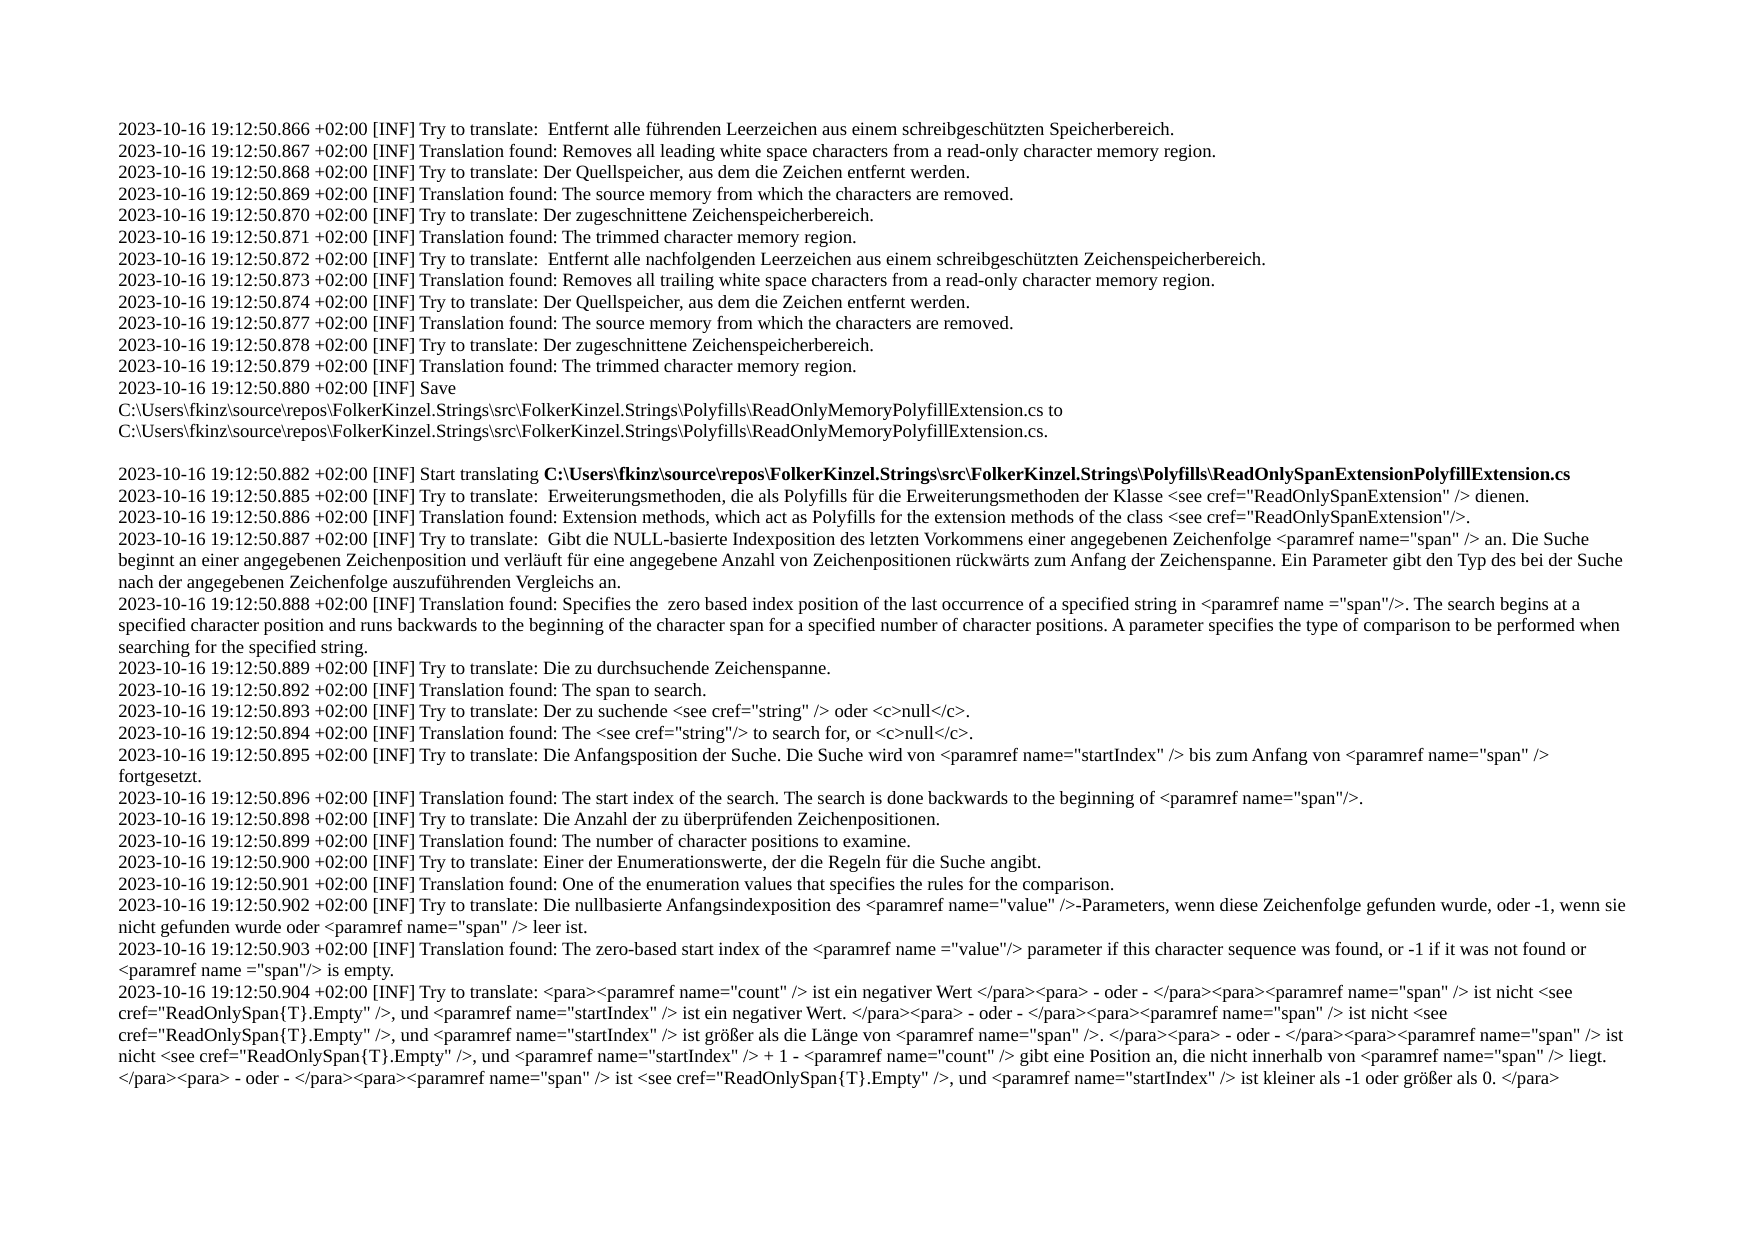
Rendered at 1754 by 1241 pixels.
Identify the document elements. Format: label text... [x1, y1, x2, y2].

text 2023-10-16 19:12:50.878 +02:00 [INF] Try to translate: Der zugeschnittene Zeichenspeicherbereich. [118, 334, 1636, 355]
text 2023-10-16 19:12:50.887 +02:00 [INF] Try to translate: Gibt die NULL-basierte Indexposition des letzten Vorkommens einer angegebenen Zeichenfolge <paramref name="span" /> an. Die Suche beginnt an einer angegebenen Zeichenposition und verläuft für eine angegebene Anzahl von Zeichenpositionen rückwärts zum Anfang der Zeichenspanne. Ein Parameter gibt den Typ des bei der Suche nach der angegebenen Zeichenfolge auszuführenden Vergleichs an. [118, 528, 1636, 592]
text 2023-10-16 19:12:50.877 +02:00 [INF] Translation found: The source memory from which the characters are removed. [118, 312, 1636, 334]
text 2023-10-16 19:12:50.903 +02:00 [INF] Translation found: The zero-based start index of the <paramref name ="value"/> parameter if this character sequence was found, or -1 if it was not found or <paramref name ="span"/> is empty. [118, 937, 1636, 981]
text 2023-10-16 19:12:50.868 +02:00 [INF] Try to translate: Der Quellspeicher, aus dem die Zeichen entfernt werden. [118, 161, 1636, 183]
text 2023-10-16 19:12:50.898 +02:00 [INF] Try to translate: Die Anzahl der zu überprüfenden Zeichenpositionen. [118, 808, 1636, 830]
text 2023-10-16 19:12:50.879 +02:00 [INF] Translation found: The trimmed character memory region. [118, 355, 1636, 377]
text 2023-10-16 19:12:50.886 +02:00 [INF] Translation found: Extension methods, which act as Polyfills for the extension methods of the class <see cref="ReadOnlySpanExtension"/>. [118, 506, 1636, 528]
text 2023-10-16 19:12:50.870 +02:00 [INF] Try to translate: Der zugeschnittene Zeichenspeicherbereich. [118, 204, 1636, 226]
text 2023-10-16 19:12:50.885 +02:00 [INF] Try to translate: Erweiterungsmethoden, die als Polyfills für die Erweiterungsmethoden der Klasse <see cref="ReadOnlySpanExtension" /> dienen. [118, 485, 1636, 506]
text 2023-10-16 19:12:50.867 +02:00 [INF] Translation found: Removes all leading white space characters from a read-only character memory region. [118, 140, 1636, 161]
text 2023-10-16 19:12:50.873 +02:00 [INF] Translation found: Removes all trailing white space characters from a read-only character memory region. [118, 269, 1636, 291]
text 2023-10-16 19:12:50.880 +02:00 [INF] Save C:\Users\fkinz\source\repos\FolkerKinzel.Strings\src\FolkerKinzel.Strings\Polyfills\ReadOnlyMemoryPolyfillExtension.cs to C:\Users\fkinz\source\repos\FolkerKinzel.Strings\src\FolkerKinzel.Strings\Polyfills\ReadOnlyMemoryPolyfillExtension.cs. [118, 377, 1636, 442]
text 2023-10-16 19:12:50.893 +02:00 [INF] Try to translate: Der zu suchende <see cref="string" /> oder <c>null</c>. [118, 700, 1636, 722]
text 2023-10-16 19:12:50.866 +02:00 [INF] Try to translate: Entfernt alle führenden Leerzeichen aus einem schreibgeschützten Speicherbereich. [118, 118, 1636, 140]
text 2023-10-16 19:12:50.901 +02:00 [INF] Translation found: One of the enumeration values that specifies the rules for the comparison. [118, 873, 1636, 894]
text 2023-10-16 19:12:50.902 +02:00 [INF] Try to translate: Die nullbasierte Anfangsindexposition des <paramref name="value" />-Parameters, wenn diese Zeichenfolge gefunden wurde, oder -1, wenn sie nicht gefunden wurde oder <paramref name="span" /> leer ist. [118, 894, 1636, 937]
text 2023-10-16 19:12:50.874 +02:00 [INF] Try to translate: Der Quellspeicher, aus dem die Zeichen entfernt werden. [118, 291, 1636, 312]
text 2023-10-16 19:12:50.895 +02:00 [INF] Try to translate: Die Anfangsposition der Suche. Die Suche wird von <paramref name="startIndex" /> bis zum Anfang von <paramref name="span" /> fortgesetzt. [118, 743, 1636, 787]
text 2023-10-16 19:12:50.889 +02:00 [INF] Try to translate: Die zu durchsuchende Zeichenspanne. [118, 657, 1636, 679]
text 2023-10-16 19:12:50.871 +02:00 [INF] Translation found: The trimmed character memory region. [118, 226, 1636, 247]
text 2023-10-16 19:12:50.904 +02:00 [INF] Try to translate: <para><paramref name="count" /> ist ein negativer Wert </para><para> - oder - </para><para><paramref name="span" /> ist nicht <see cref="ReadOnlySpan{T}.Empty" />, und <paramref name="startIndex" /> ist ein negativer Wert. </para><para> - oder - </para><para><paramref name="span" /> ist nicht <see cref="ReadOnlySpan{T}.Empty" />, und <paramref name="startIndex" /> ist größer als die Länge von <paramref name="span" />. </para><para> - oder - </para><para><paramref name="span" /> ist nicht <see cref="ReadOnlySpan{T}.Empty" />, und <paramref name="startIndex" /> + 1 - <paramref name="count" /> gibt eine Position an, die nicht innerhalb von <paramref name="span" /> liegt. </para><para> - oder - </para><para><paramref name="span" /> ist <see cref="ReadOnlySpan{T}.Empty" />, und <paramref name="startIndex" /> ist kleiner als -1 oder größer als 0. </para> [118, 981, 1636, 1088]
text 2023-10-16 19:12:50.892 +02:00 [INF] Translation found: The span to search. [118, 679, 1636, 700]
text 2023-10-16 19:12:50.900 +02:00 [INF] Try to translate: Einer der Enumerationswerte, der die Regeln für die Suche angibt. [118, 851, 1636, 873]
text 2023-10-16 19:12:50.888 +02:00 [INF] Translation found: Specifies the zero based index position of the last occurrence of a specified string in <paramref name ="span"/>. The search begins at a specified character position and runs backwards to the beginning of the character span for a specified number of character positions. A parameter specifies the type of comparison to be performed when searching for the specified string. [118, 592, 1636, 657]
text 2023-10-16 19:12:50.899 +02:00 [INF] Translation found: The number of character positions to examine. [118, 830, 1636, 851]
text 2023-10-16 19:12:50.882 +02:00 [INF] Start translating C:\Users\fkinz\source\repos\FolkerKinzel.Strings\src\FolkerKinzel.Strings\Polyfills\ReadOnlySpanExtensionPolyfillExtension.cs [118, 463, 1636, 485]
text 2023-10-16 19:12:50.872 +02:00 [INF] Try to translate: Entfernt alle nachfolgenden Leerzeichen aus einem schreibgeschützten Zeichenspeicherbereich. [118, 247, 1636, 269]
text 2023-10-16 19:12:50.869 +02:00 [INF] Translation found: The source memory from which the characters are removed. [118, 183, 1636, 204]
text 2023-10-16 19:12:50.894 +02:00 [INF] Translation found: The <see cref="string"/> to search for, or <c>null</c>. [118, 722, 1636, 743]
text 2023-10-16 19:12:50.896 +02:00 [INF] Translation found: The start index of the search. The search is done backwards to the beginning of <paramref name="span"/>. [118, 787, 1636, 808]
